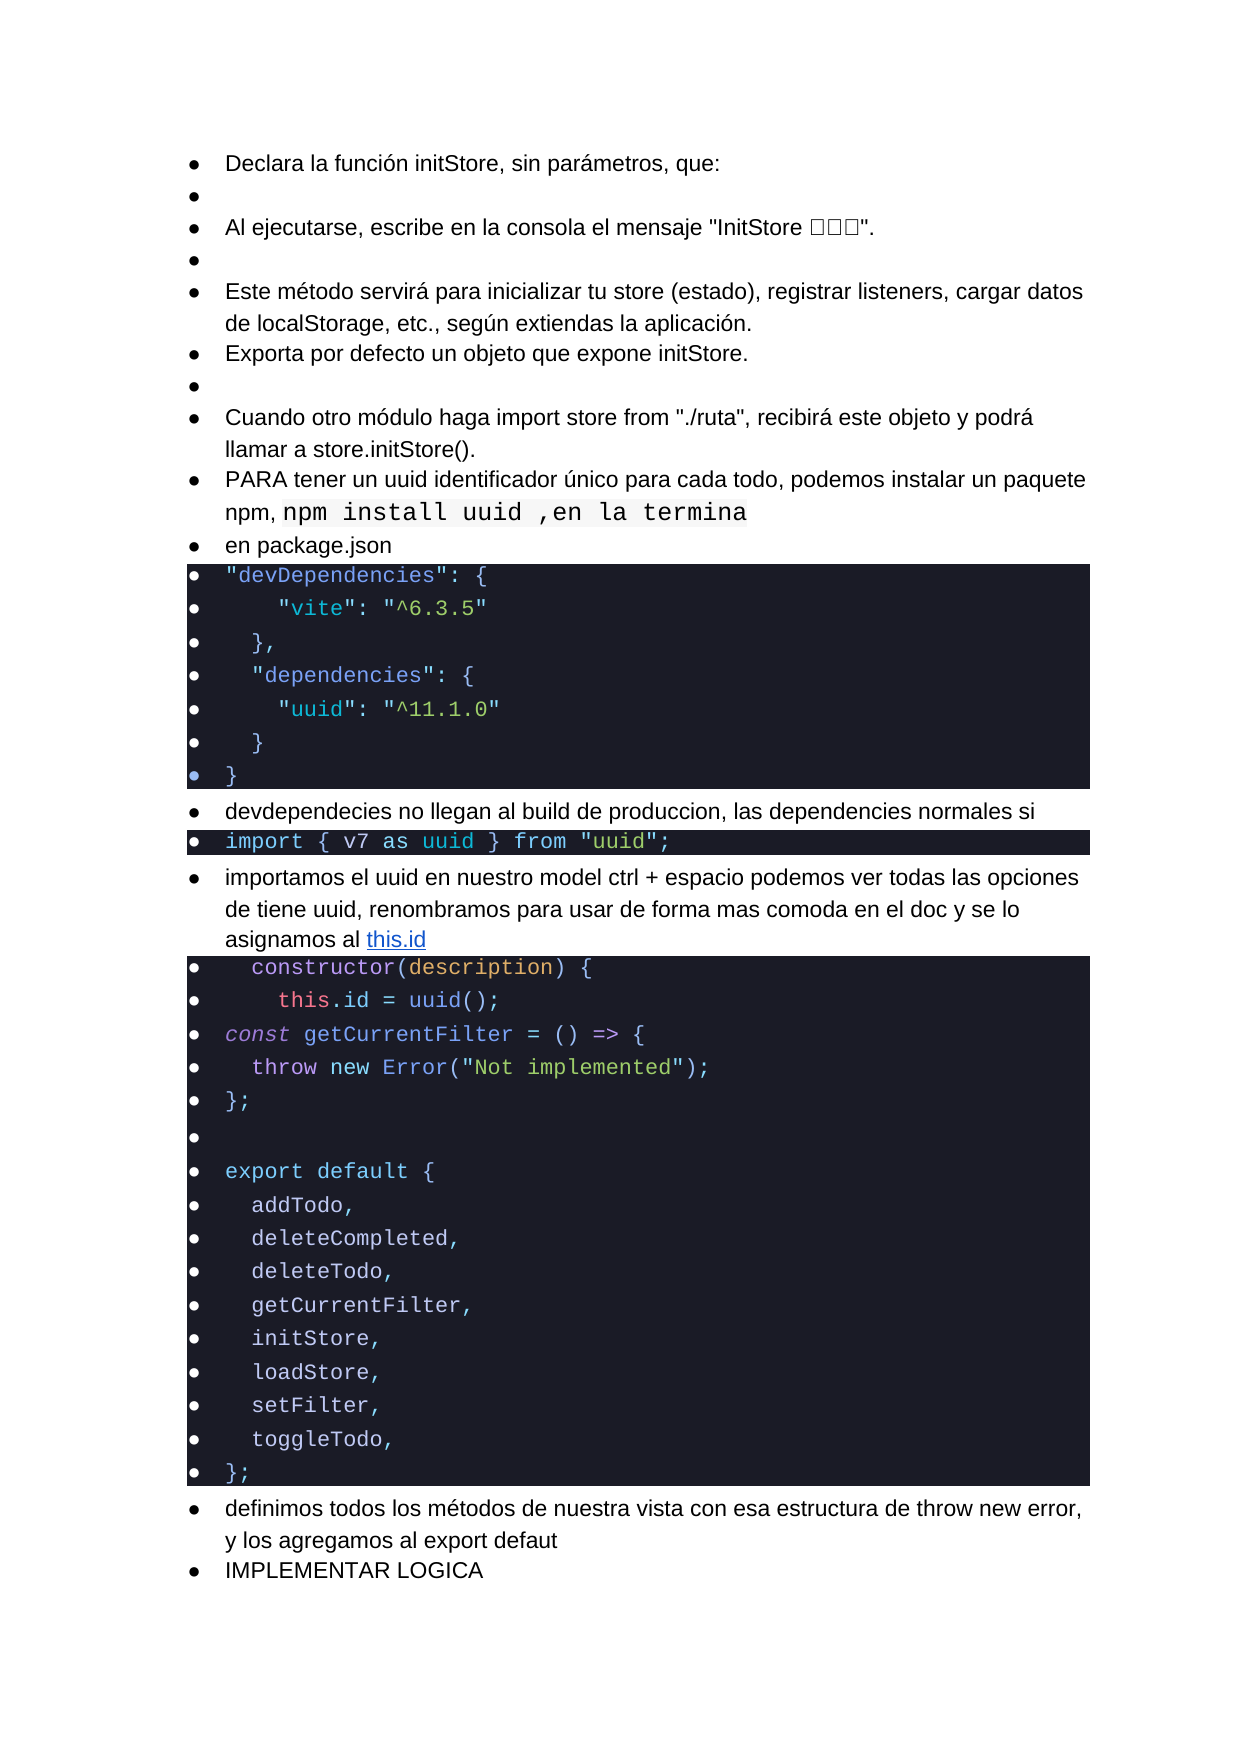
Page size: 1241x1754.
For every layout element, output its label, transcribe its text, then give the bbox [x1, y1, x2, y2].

list en package.json [187, 532, 1090, 560]
list this.id = uuid(); [187, 989, 1090, 1014]
list IMPLEMENTAR LOGICA [187, 1557, 1090, 1585]
list PARA tener un uuid identificador único para cada todo, podemos instalar un paquete npm, npm install uuid ,en la termina [187, 466, 1090, 527]
list throw new Error("Not implemented"); [187, 1056, 1090, 1081]
list initStore, [187, 1327, 1090, 1352]
list import { v7 as uuid } from "uuid"; [187, 830, 1090, 855]
list "uuid": "^11.1.0" [187, 698, 1090, 722]
list Al ejecutarse, escribe en la consola el mensaje "InitStore 🥑🥑🥑". [187, 214, 1090, 242]
list setFilter, [187, 1394, 1090, 1419]
list toggleTodo, [187, 1428, 1090, 1453]
list deleteTodo, [187, 1261, 1090, 1285]
list Cuando otro módulo haga import store from "./ruta", recibirá este objeto y podrá llamar a store.initStore(). [187, 404, 1090, 462]
list }; [187, 1090, 1090, 1114]
list }; [187, 1461, 1090, 1486]
list Exporta por defecto un objeto que expone initStore. [187, 340, 1090, 368]
list Este método servirá para inicializar tu store (estado), registrar listeners, cargar datos de localStorage, etc., según extiendas la aplicación. [187, 278, 1090, 336]
list } [187, 764, 1090, 789]
list const getCurrentFilter = () => { [187, 1023, 1090, 1048]
list }, [187, 631, 1090, 656]
list "dependencies": { [187, 664, 1090, 689]
list export default { [187, 1160, 1090, 1185]
list deleteCompleted, [187, 1227, 1090, 1252]
list importamos el uuid en nuestro model ctrl + espacio podemos ver todas las opciones de tiene uuid, renombramos para usar de forma mas comoda en el doc y se lo asignamos al this.id [187, 864, 1090, 952]
list constructor(description) { [187, 956, 1090, 981]
list getCurrentFilter, [187, 1294, 1090, 1319]
list } [187, 731, 1090, 756]
list Declara la función initStore, sin parámetros, que: [187, 150, 1090, 178]
list loadStore, [187, 1361, 1090, 1386]
list definimos todos los métodos de nuestra vista con esa estructura de throw new error, y los agregamos al export defaut [187, 1495, 1090, 1553]
list "vite": "^6.3.5" [187, 597, 1090, 622]
list "devDependencies": { [187, 564, 1090, 589]
list addTodo, [187, 1194, 1090, 1218]
list devdependecies no llegan al build de produccion, las dependencies normales si [187, 798, 1090, 826]
